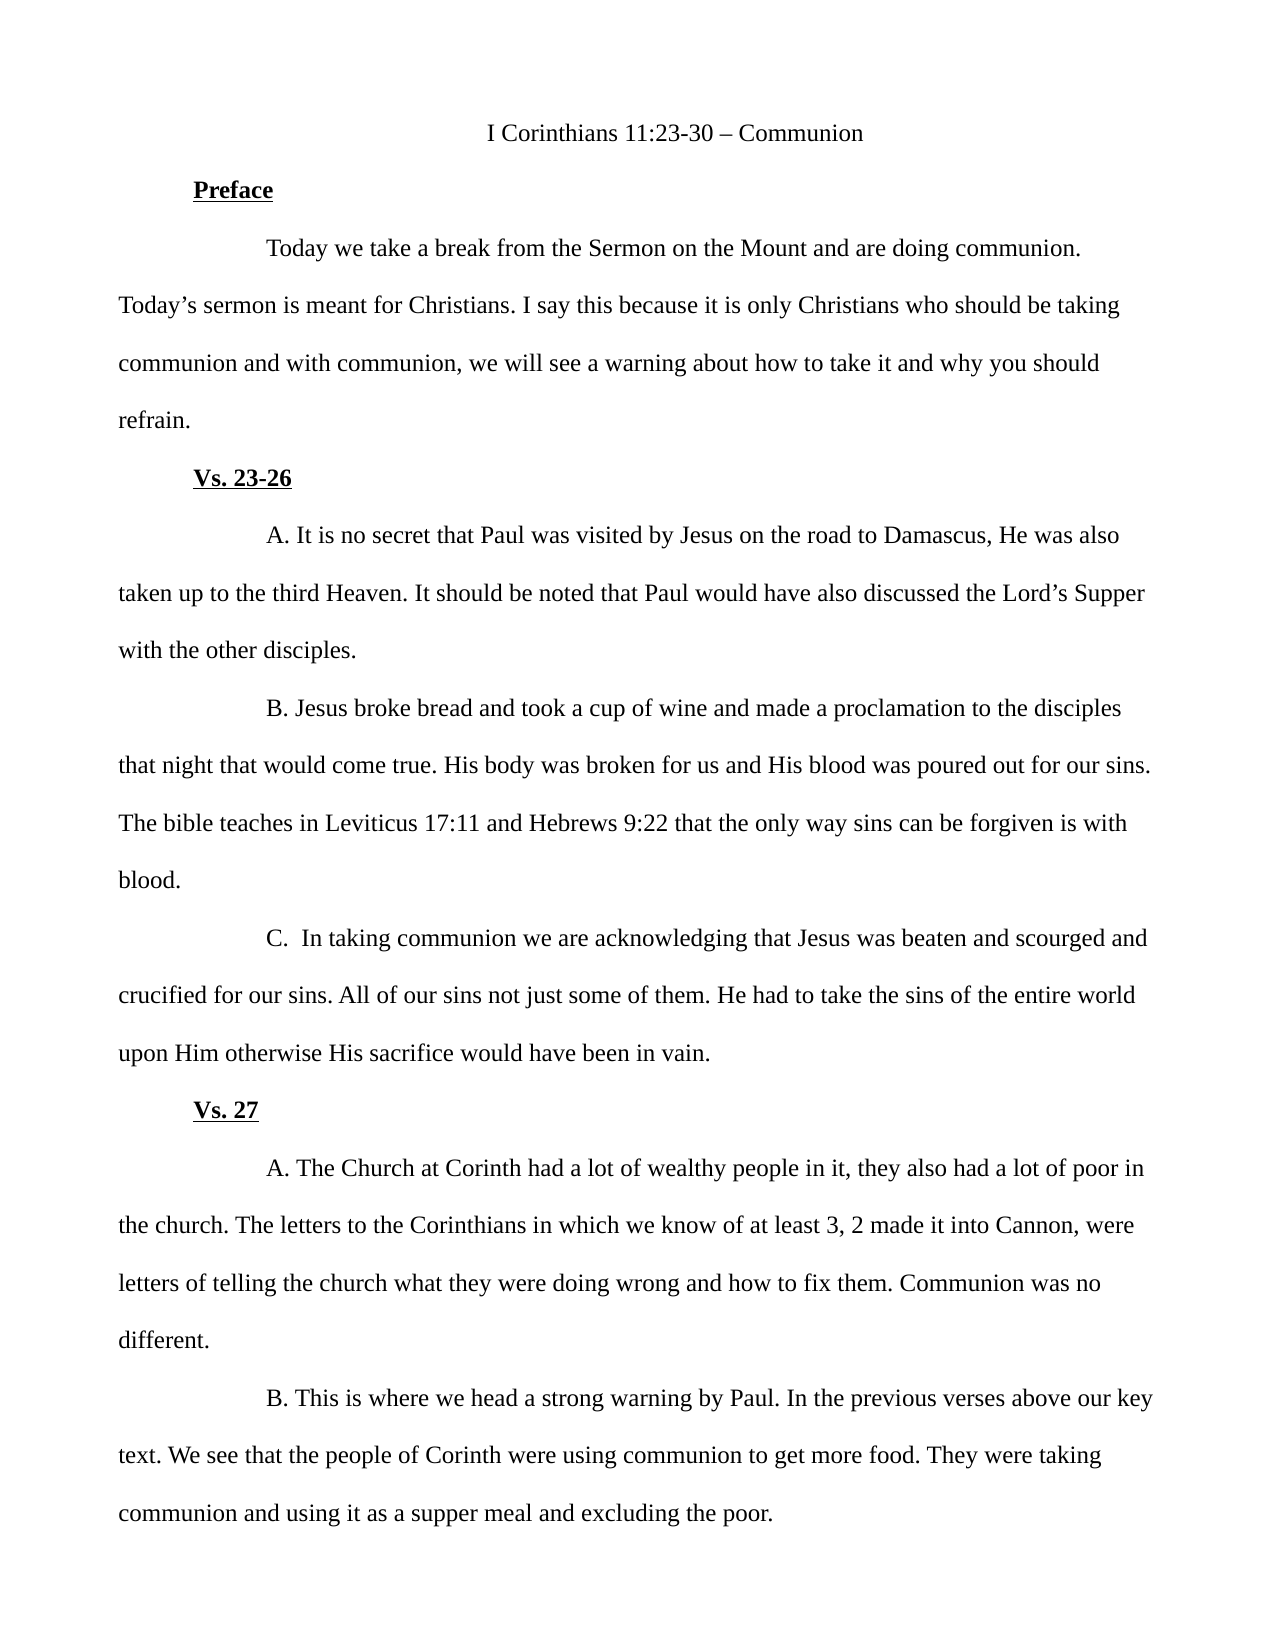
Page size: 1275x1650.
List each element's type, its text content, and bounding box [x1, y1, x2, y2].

text Preface [118, 176, 1157, 204]
text A. It is no secret that Paul was visited by Jesus on the road to Damascus, He was also taken up to the third Heaven. It should be noted that Paul would have also discussed the Lord’s Supper with the other disciples. [118, 521, 1157, 664]
text B. This is where we head a strong warning by Paul. In the previous verses above our key text. We see that the people of Corinth were using communion to get more food. They were taking communion and using it as a supper meal and excluding the poor. [118, 1383, 1157, 1527]
text A. The Church at Corinth had a lot of wealthy people in it, they also had a lot of poor in the church. The letters to the Corinthians in which we know of at least 3, 2 made it into Cannon, were letters of telling the church what they were doing wrong and how to fix them. Communion was no different. [118, 1153, 1157, 1354]
text Vs. 23-26 [118, 463, 1157, 492]
text B. Jesus broke bread and took a cup of wine and made a proclamation to the disciples that night that would come true. His body was broken for us and His blood was poured out for our sins. The bible teaches in Leviticus 17:11 and Hebrews 9:22 that the only way sins can be forgiven is with blood. [118, 693, 1157, 894]
text Vs. 27 [118, 1096, 1157, 1124]
text I Corinthians 11:23-30 – Communion [118, 118, 1157, 147]
text Today we take a break from the Sermon on the Mount and are doing communion. Today’s sermon is meant for Christians. I say this because it is only Christians who should be taking communion and with communion, we will see a warning about how to take it and why you should refrain. [118, 233, 1157, 434]
text C. In taking communion we are acknowledging that Jesus was beaten and scourged and crucified for our sins. All of our sins not just some of them. He had to take the sins of the entire world upon Him otherwise His sacrifice would have been in vain. [118, 923, 1157, 1067]
